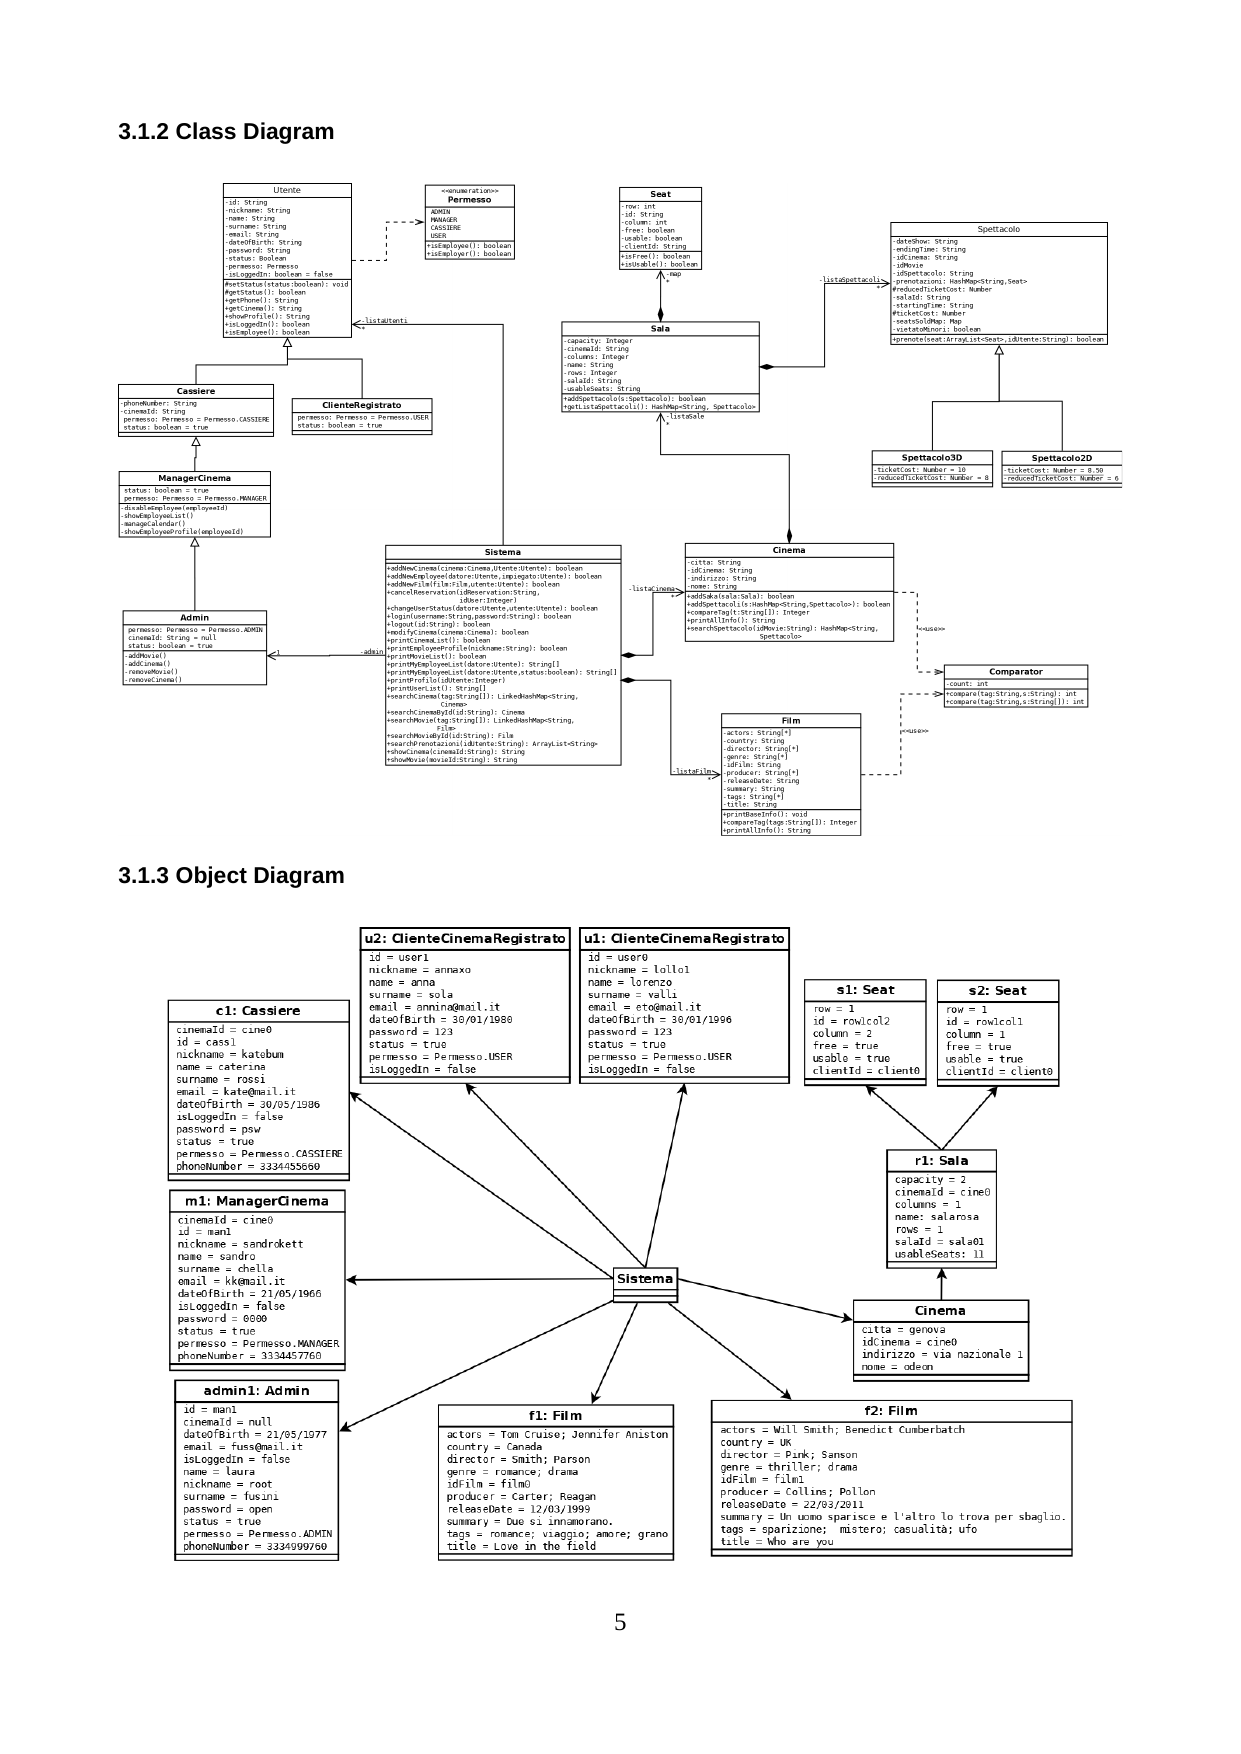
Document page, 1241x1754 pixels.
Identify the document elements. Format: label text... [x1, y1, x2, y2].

subtitle 3.1.3 Object Diagram [118, 836, 1122, 888]
subtitle 3.1.2 Class Diagram [118, 118, 1122, 144]
picture [167, 927, 1073, 1561]
picture [118, 183, 1123, 836]
